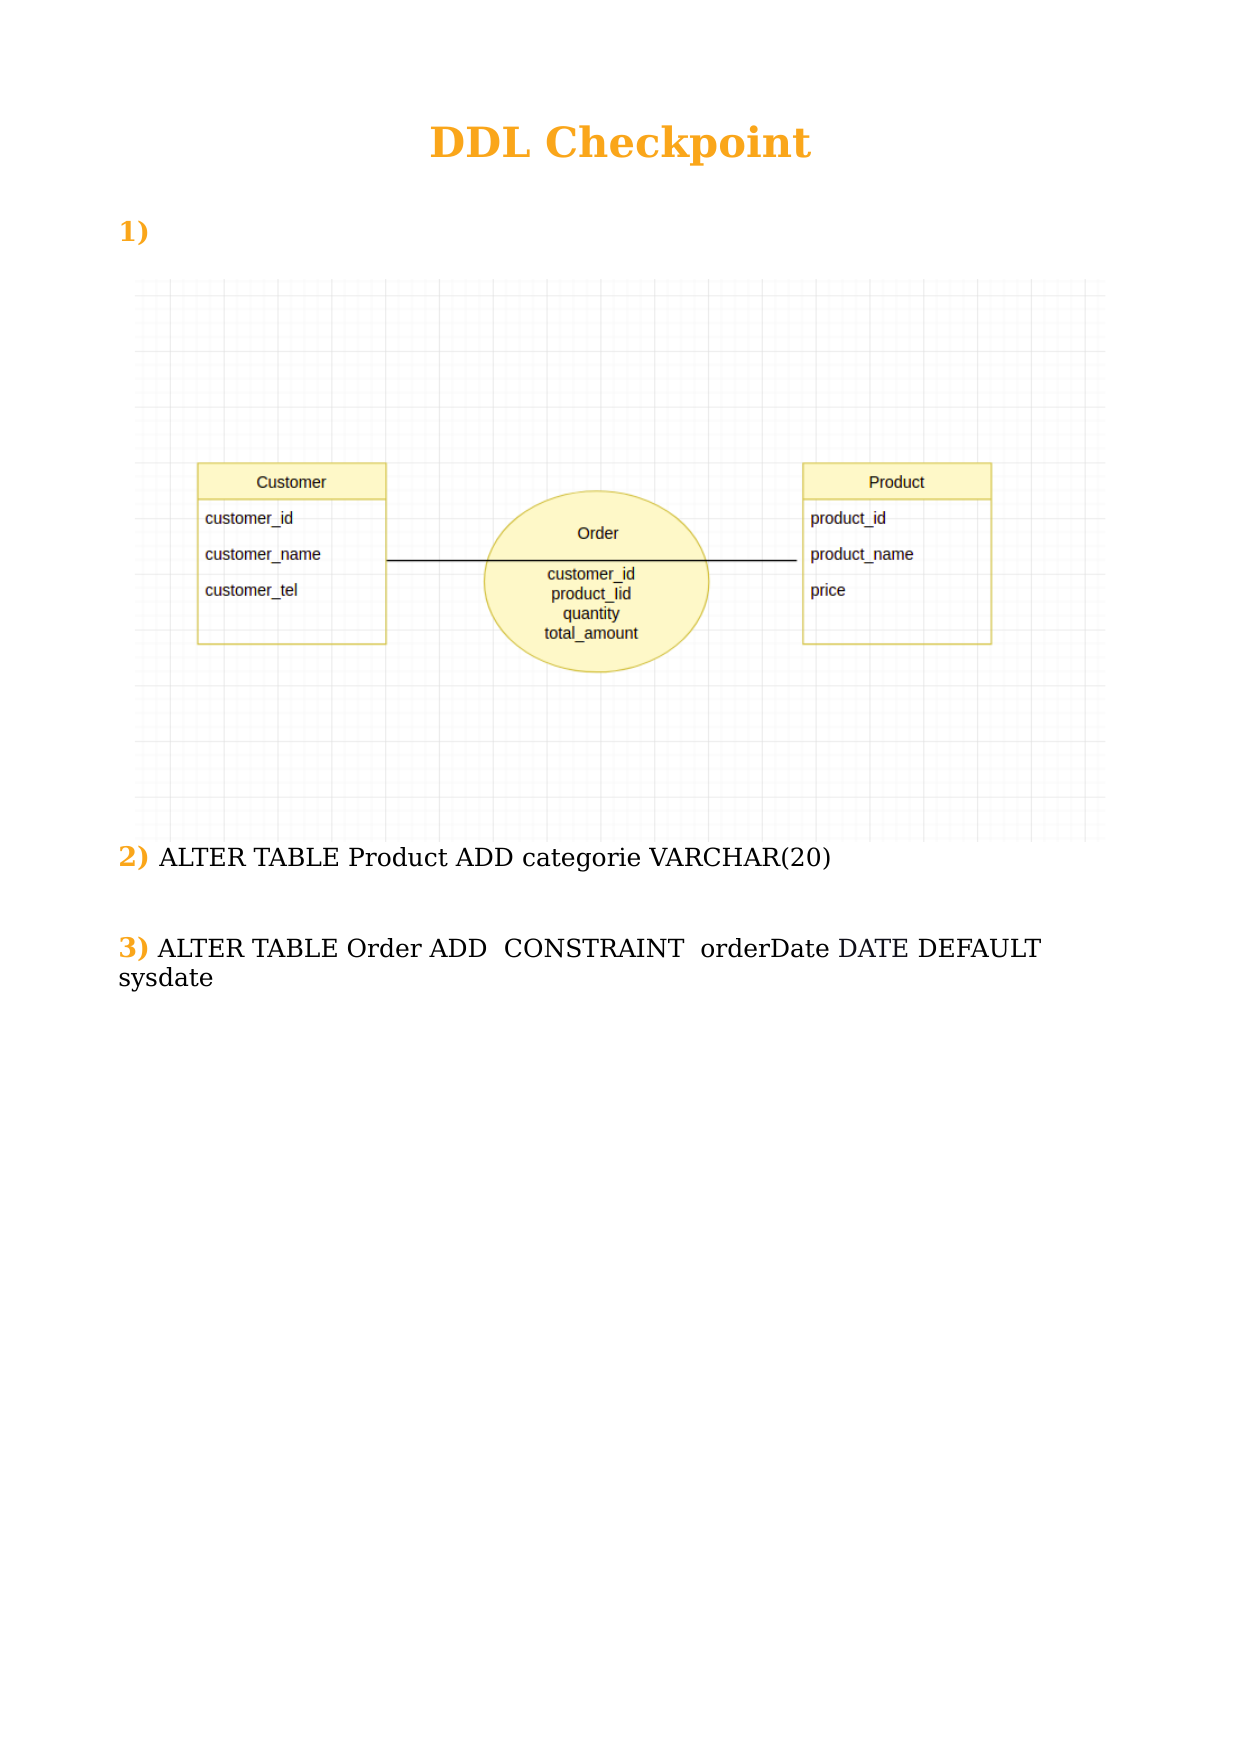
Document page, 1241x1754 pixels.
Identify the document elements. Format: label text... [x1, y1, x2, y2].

picture [134, 279, 1106, 842]
text 1) [118, 216, 1122, 248]
text 3) ALTER TABLE Order ADD CONSTRAINT orderDate DATE DEFAULT sysdate [118, 932, 1122, 993]
text DDL Checkpoint [118, 118, 1122, 167]
text 2) ALTER TABLE Product ADD categorie VARCHAR(20) [118, 280, 1122, 873]
